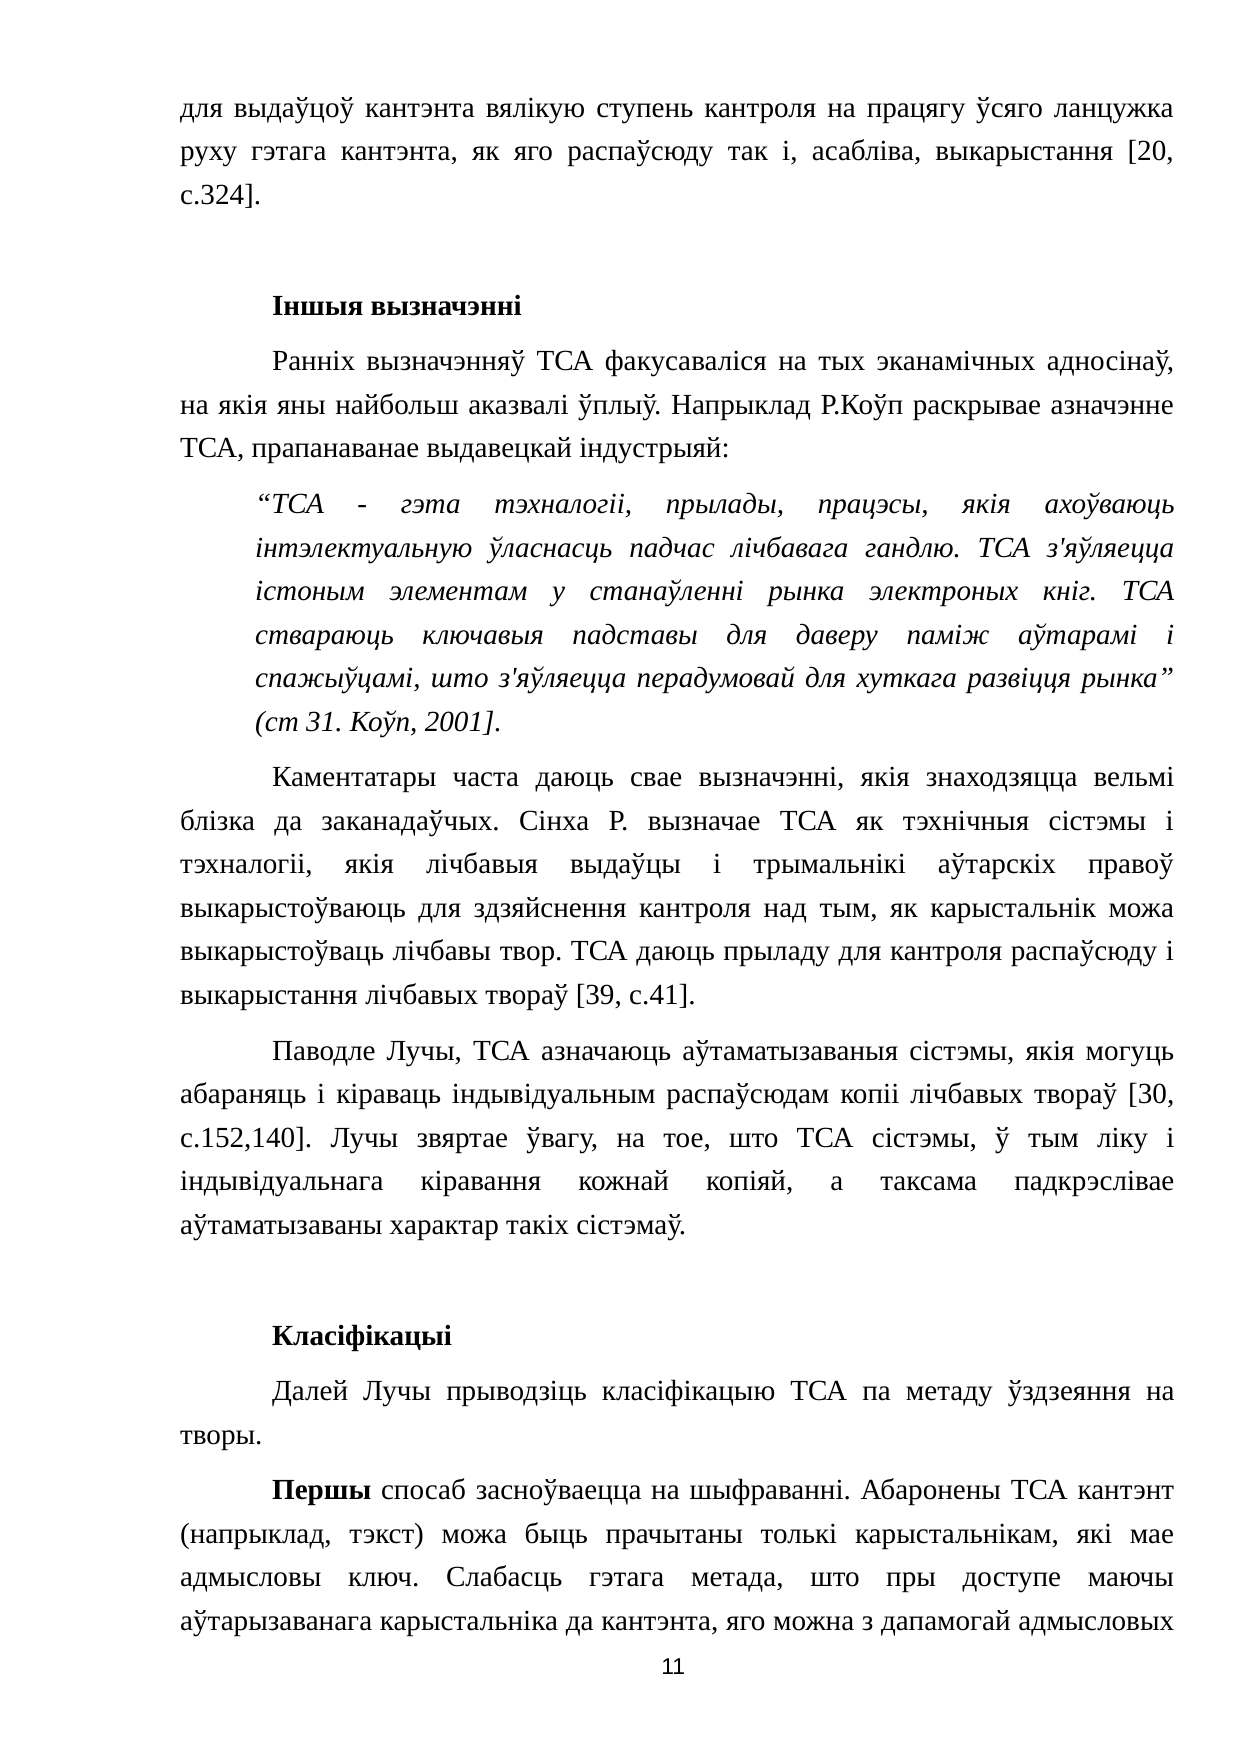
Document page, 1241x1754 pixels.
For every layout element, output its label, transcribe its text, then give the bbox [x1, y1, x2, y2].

text Каментатары часта даюць свае вызначэнні, якія знаходзяцца вельмі блізка да заканадаўчых. Сінха Р. вызначае ТСА як тэхнічныя сістэмы і тэхналогіі, якія лічбавыя выдаўцы і трымальнікі аўтарскіх правоў выкарыстоўваюць для здзяйснення кантроля над тым, як карыстальнік можа выкарыстоўваць лічбавы твор. ТСА даюць прыладу для кантроля распаўсюду і выкарыстання лічбавых твораў [39, с.41]. [180, 759, 1175, 1011]
text Першы спосаб засноўваецца на шыфраванні. Абаронены ТСА кантэнт (напрыклад, тэкст) можа быць прачытаны толькі карыстальнікам, які мае адмысловы ключ. Слабасць гэтага метада, што пры доступе маючы аўтарызаванага карыстальніка да кантэнта, яго можна з дапамогай адмысловых [180, 1472, 1175, 1637]
text Ранніх вызначэнняў ТСА факусаваліся на тых эканамічных адносінаў, на якія яны найбольш аказвалі ўплыў. Напрыклад Р.Коўп раскрывае азначэнне ТСА, прапанаванае выдавецкай індустрыяй: [180, 343, 1175, 464]
text Класіфікацыі [180, 1318, 1175, 1351]
text Іншыя вызначэнні [180, 288, 1175, 322]
text Далей Лучы прыводзіць класіфікацыю ТСА па метаду ўздзеяння на творы. [180, 1373, 1175, 1450]
text “ТСА - гэта тэхналогіі, прылады, працэсы, якія ахоўваюць інтэлектуальную ўласнасць падчас лічбавага гандлю. ТСА з'яўляецца істоным элементам у станаўленні рынка электроных кніг. ТСА ствараюць ключавыя падставы для даверу паміж аўтарамі і спажыўцамі, што з'яўляецца перадумовай для хуткага развіцця рынка” (ст 31. Коўп, 2001]. [255, 486, 1175, 737]
text Паводле Лучы, ТСА азначаюць аўтаматызаваныя сістэмы, якія могуць абараняць і кіраваць індывідуальным распаўсюдам копіі лічбавых твораў [30, с.152,140]. Лучы звяртае ўвагу, на тое, што ТСА сістэмы, ў тым ліку і індывідуальнага кіравання кожнай копіяй, а таксама падкрэслівае аўтаматызаваны характар такіх сістэмаў. [180, 1033, 1175, 1240]
text для выдаўцоў кантэнта вялікую ступень кантроля на працягу ўсяго ланцужка руху гэтага кантэнта, як яго распаўсюду так і, асабліва, выкарыстання [20, с.324]. [180, 90, 1175, 211]
